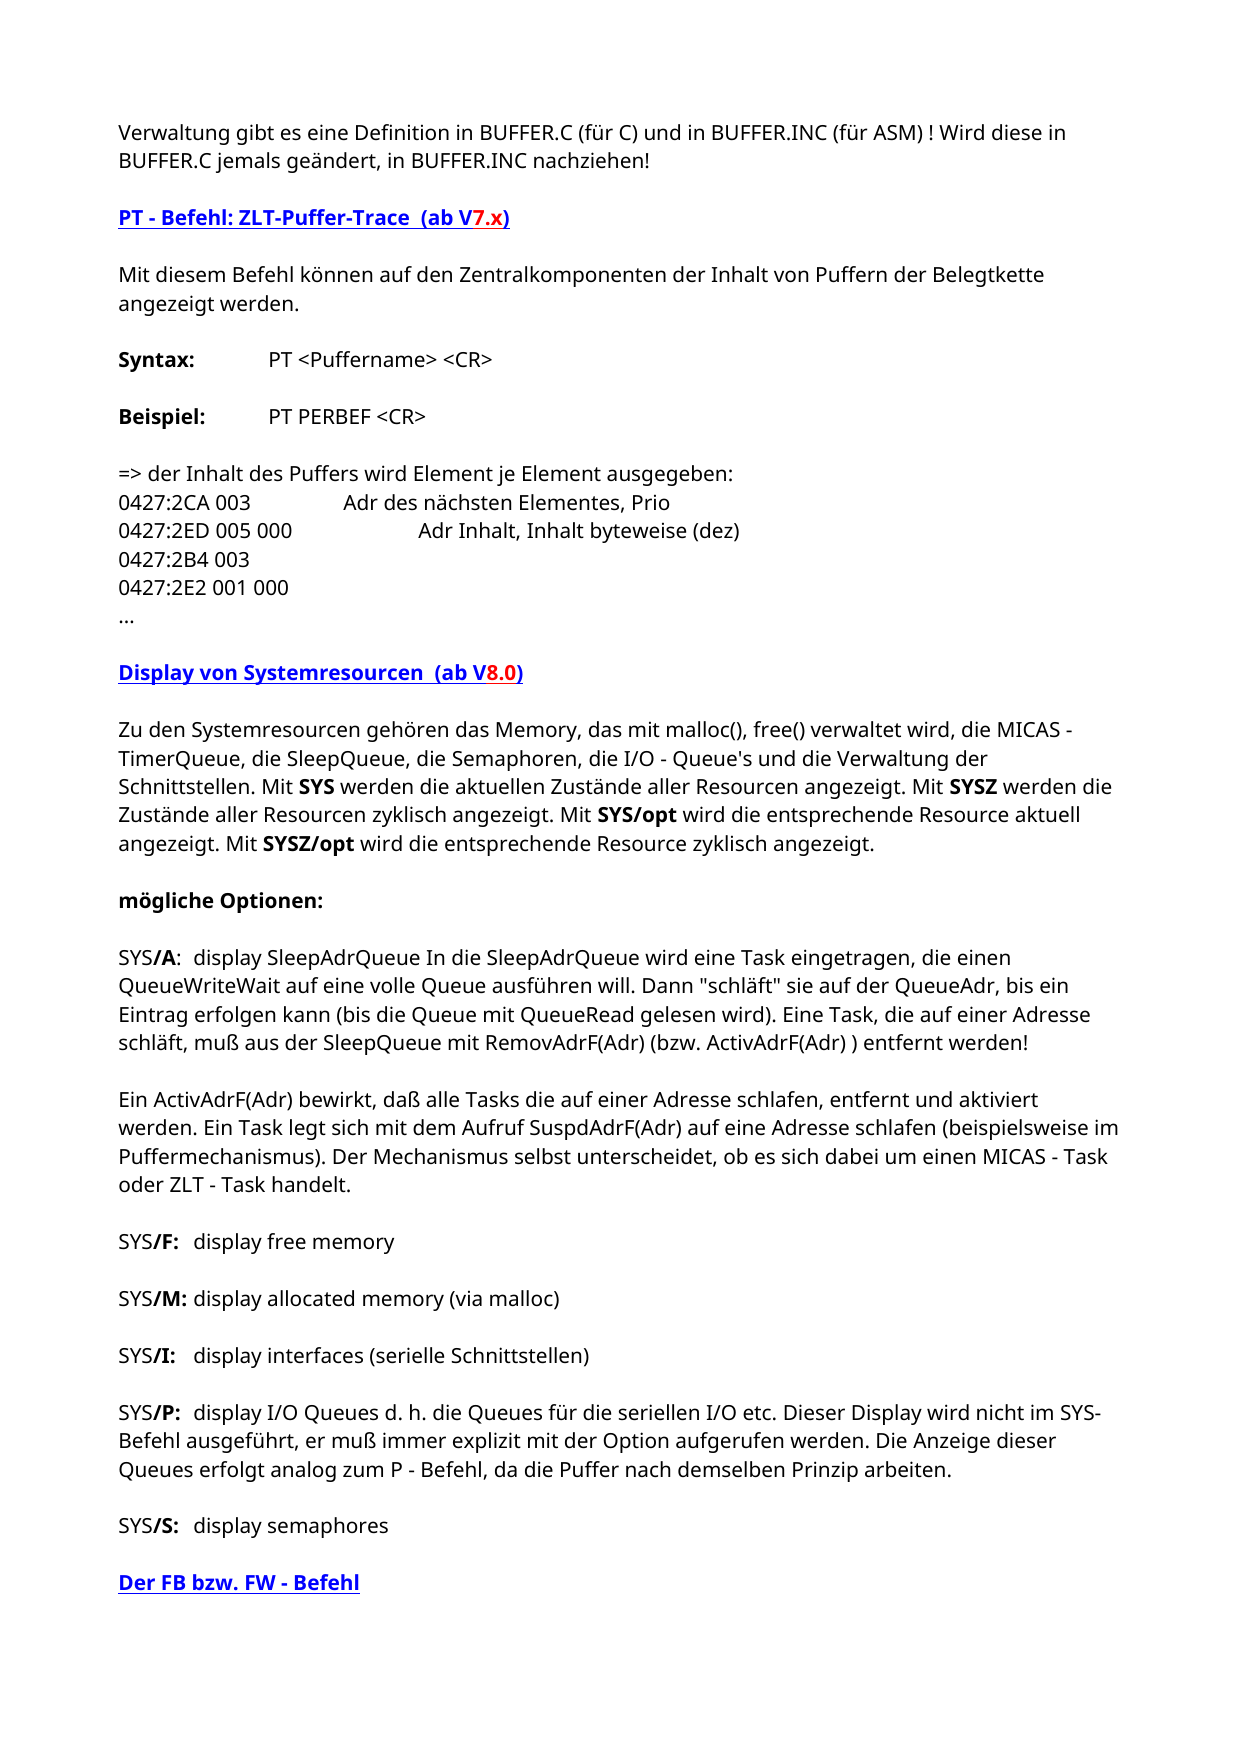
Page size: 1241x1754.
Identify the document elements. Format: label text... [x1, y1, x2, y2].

text Beispiel: PT PERBEF <CR> [118, 402, 1122, 431]
text SYS/I: display interfaces (serielle Schnittstellen) [118, 1341, 1122, 1369]
text SYS/M: display allocated memory (via malloc) [118, 1284, 1122, 1312]
text Display von Systemresourcen (ab V8.0) [118, 658, 1122, 687]
text 0427:2B4 003 [118, 545, 1122, 573]
text Der FB bzw. FW - Befehl [118, 1568, 1122, 1597]
text … [118, 602, 1122, 630]
text SYS/A: display SleepAdrQueue In die SleepAdrQueue wird eine Task eingetragen, die einen QueueWriteWait auf eine volle Queue ausführen will. Dann "schläft" sie auf der QueueAdr, bis ein Eintrag erfolgen kann (bis die Queue mit QueueRead gelesen wird). Eine Task, die auf einer Adresse schläft, muß aus der SleepQueue mit RemovAdrF(Adr) (bzw. ActivAdrF(Adr) ) entfernt werden! [118, 943, 1122, 1057]
text SYS/P: display I/O Queues d. h. die Queues für die seriellen I/O etc. Dieser Display wird nicht im SYS-Befehl ausgeführt, er muß immer explizit mit der Option aufgerufen werden. Die Anzeige dieser Queues erfolgt analog zum P - Befehl, da die Puffer nach demselben Prinzip arbeiten. [118, 1398, 1122, 1483]
text 0427:2E2 001 000 [118, 573, 1122, 602]
text 0427:2ED 005 000 Adr Inhalt, Inhalt byteweise (dez) [118, 516, 1122, 545]
text mögliche Optionen: [118, 886, 1122, 914]
text Zu den Systemresourcen gehören das Memory, das mit malloc(), free() verwaltet wird, die MICAS - TimerQueue, die SleepQueue, die Semaphoren, die I/O - Queue's und die Verwaltung der Schnittstellen. Mit SYS werden die aktuellen Zustände aller Resourcen angezeigt. Mit SYSZ werden die Zustände aller Resourcen zyklisch angezeigt. Mit SYS/opt wird die entsprechende Resource aktuell angezeigt. Mit SYSZ/opt wird die entsprechende Resource zyklisch angezeigt. [118, 715, 1122, 857]
text 0427:2CA 003 Adr des nächsten Elementes, Prio [118, 488, 1122, 516]
text => der Inhalt des Puffers wird Element je Element ausgegeben: [118, 459, 1122, 488]
text SYS/S: display semaphores [118, 1512, 1122, 1540]
text Ein ActivAdrF(Adr) bewirkt, daß alle Tasks die auf einer Adresse schlafen, entfernt und aktiviert werden. Ein Task legt sich mit dem Aufruf SuspdAdrF(Adr) auf eine Adresse schlafen (beispielsweise im Puffermechanismus). Der Mechanismus selbst unterscheidet, ob es sich dabei um einen MICAS - Task oder ZLT - Task handelt. [118, 1085, 1122, 1199]
text Verwaltung gibt es eine Definition in BUFFER.C (für C) und in BUFFER.INC (für ASM) ! Wird diese in BUFFER.C jemals geändert, in BUFFER.INC nachziehen! [118, 118, 1122, 175]
text SYS/F: display free memory [118, 1227, 1122, 1256]
text PT - Befehl: ZLT-Puffer-Trace (ab V7.x) [118, 203, 1122, 232]
text Mit diesem Befehl können auf den Zentralkomponenten der Inhalt von Puffern der Belegtkette angezeigt werden. [118, 260, 1122, 317]
text Syntax: PT <Puffername> <CR> [118, 346, 1122, 374]
